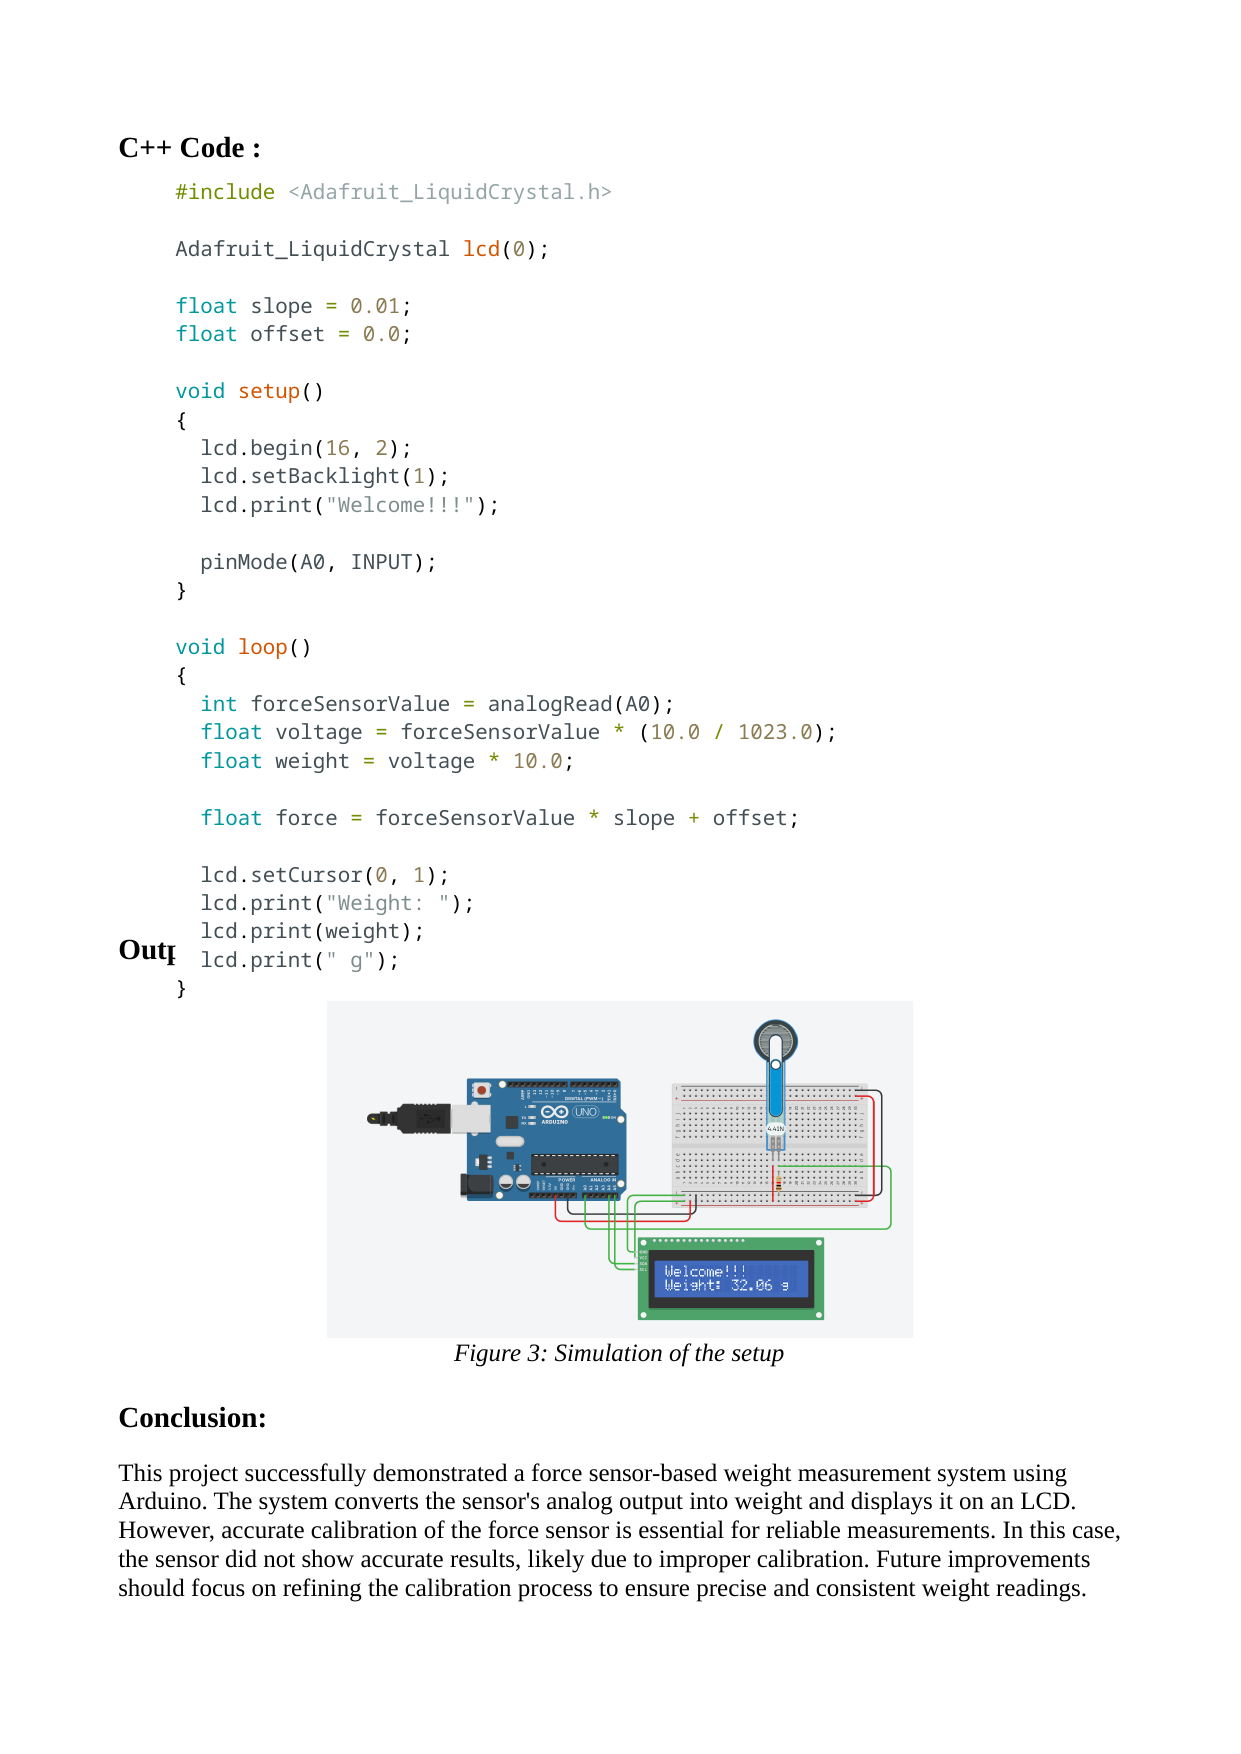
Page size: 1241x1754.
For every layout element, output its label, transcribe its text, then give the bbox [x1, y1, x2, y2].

picture [327, 1001, 914, 1338]
text Output: [118, 932, 175, 966]
text This project successfully demonstrated a force sensor-based weight measurement system using Arduino. The system converts the sensor's analog output into weight and displays it on an LCD. However, accurate calibration of the force sensor is essential for reliable measurements. In this case, the sensor did not show accurate results, likely due to improper calibration. Future improvements should focus on refining the calibration process to ensure precise and consistent weight readings. [118, 1458, 1122, 1601]
text C++ Code : [118, 130, 1122, 163]
text Conclusion: [118, 989, 1122, 1434]
text Figure 3: Simulation of the setup [324, 1002, 916, 1367]
